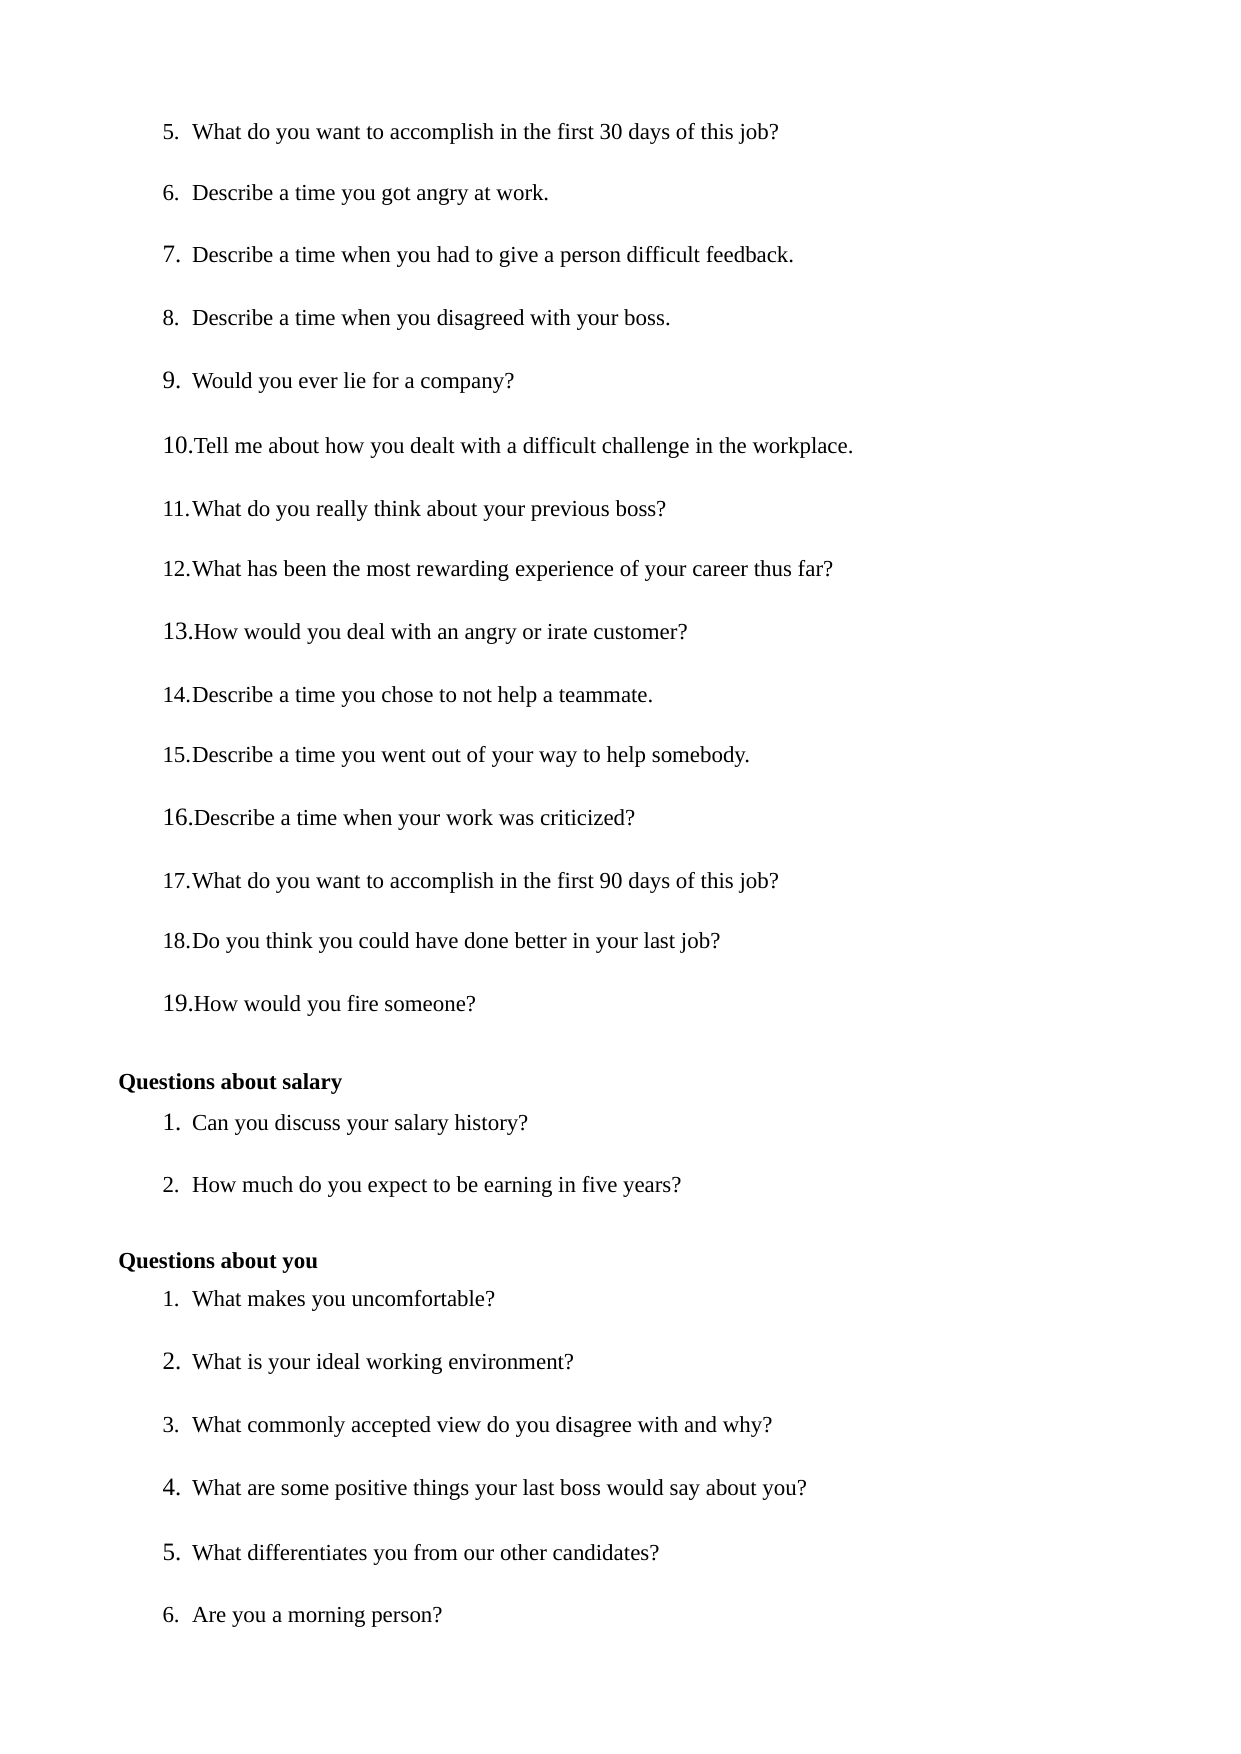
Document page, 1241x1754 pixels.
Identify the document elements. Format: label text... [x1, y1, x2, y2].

list Are you a morning person? [162, 1601, 1122, 1628]
list Describe a time when your work was criticized? [162, 802, 1122, 831]
list Would you ever lie for a company? [162, 365, 1122, 394]
list What do you want to accomplish in the first 90 days of this job? [162, 867, 1122, 893]
list Tell me about how you dealt with a difficult challenge in the workplace. [162, 430, 1122, 458]
list What is your ideal working environment? [162, 1346, 1122, 1375]
list How would you deal with an angry or irate customer? [162, 616, 1122, 645]
subtitle Questions about you [118, 1247, 1122, 1273]
list Describe a time when you had to give a person difficult feedback. [162, 239, 1122, 268]
subtitle Questions about salary [118, 1068, 1122, 1094]
list What do you want to accomplish in the first 30 days of this job? [162, 118, 1122, 144]
list Describe a time when you disagreed with your boss. [162, 304, 1122, 331]
list How much do you expect to be earning in five years? [162, 1171, 1122, 1198]
list Describe a time you went out of your way to help somebody. [162, 741, 1122, 768]
list Can you discuss your salary history? [162, 1107, 1122, 1135]
list What are some positive things your last boss would say about you? [162, 1472, 1122, 1500]
list How would you fire someone? [162, 988, 1122, 1017]
list What differentiates you from our other candidates? [162, 1537, 1122, 1565]
list What do you really think about your previous boss? [162, 495, 1122, 521]
list Do you think you could have done better in your last job? [162, 928, 1122, 954]
list What makes you uncomfortable? [162, 1286, 1122, 1312]
list Describe a time you got angry at work. [162, 179, 1122, 205]
list What has been the most rewarding experience of your career thus far? [162, 555, 1122, 582]
list What commonly accepted view do you disagree with and why? [162, 1411, 1122, 1437]
list Describe a time you chose to not help a teammate. [162, 681, 1122, 707]
